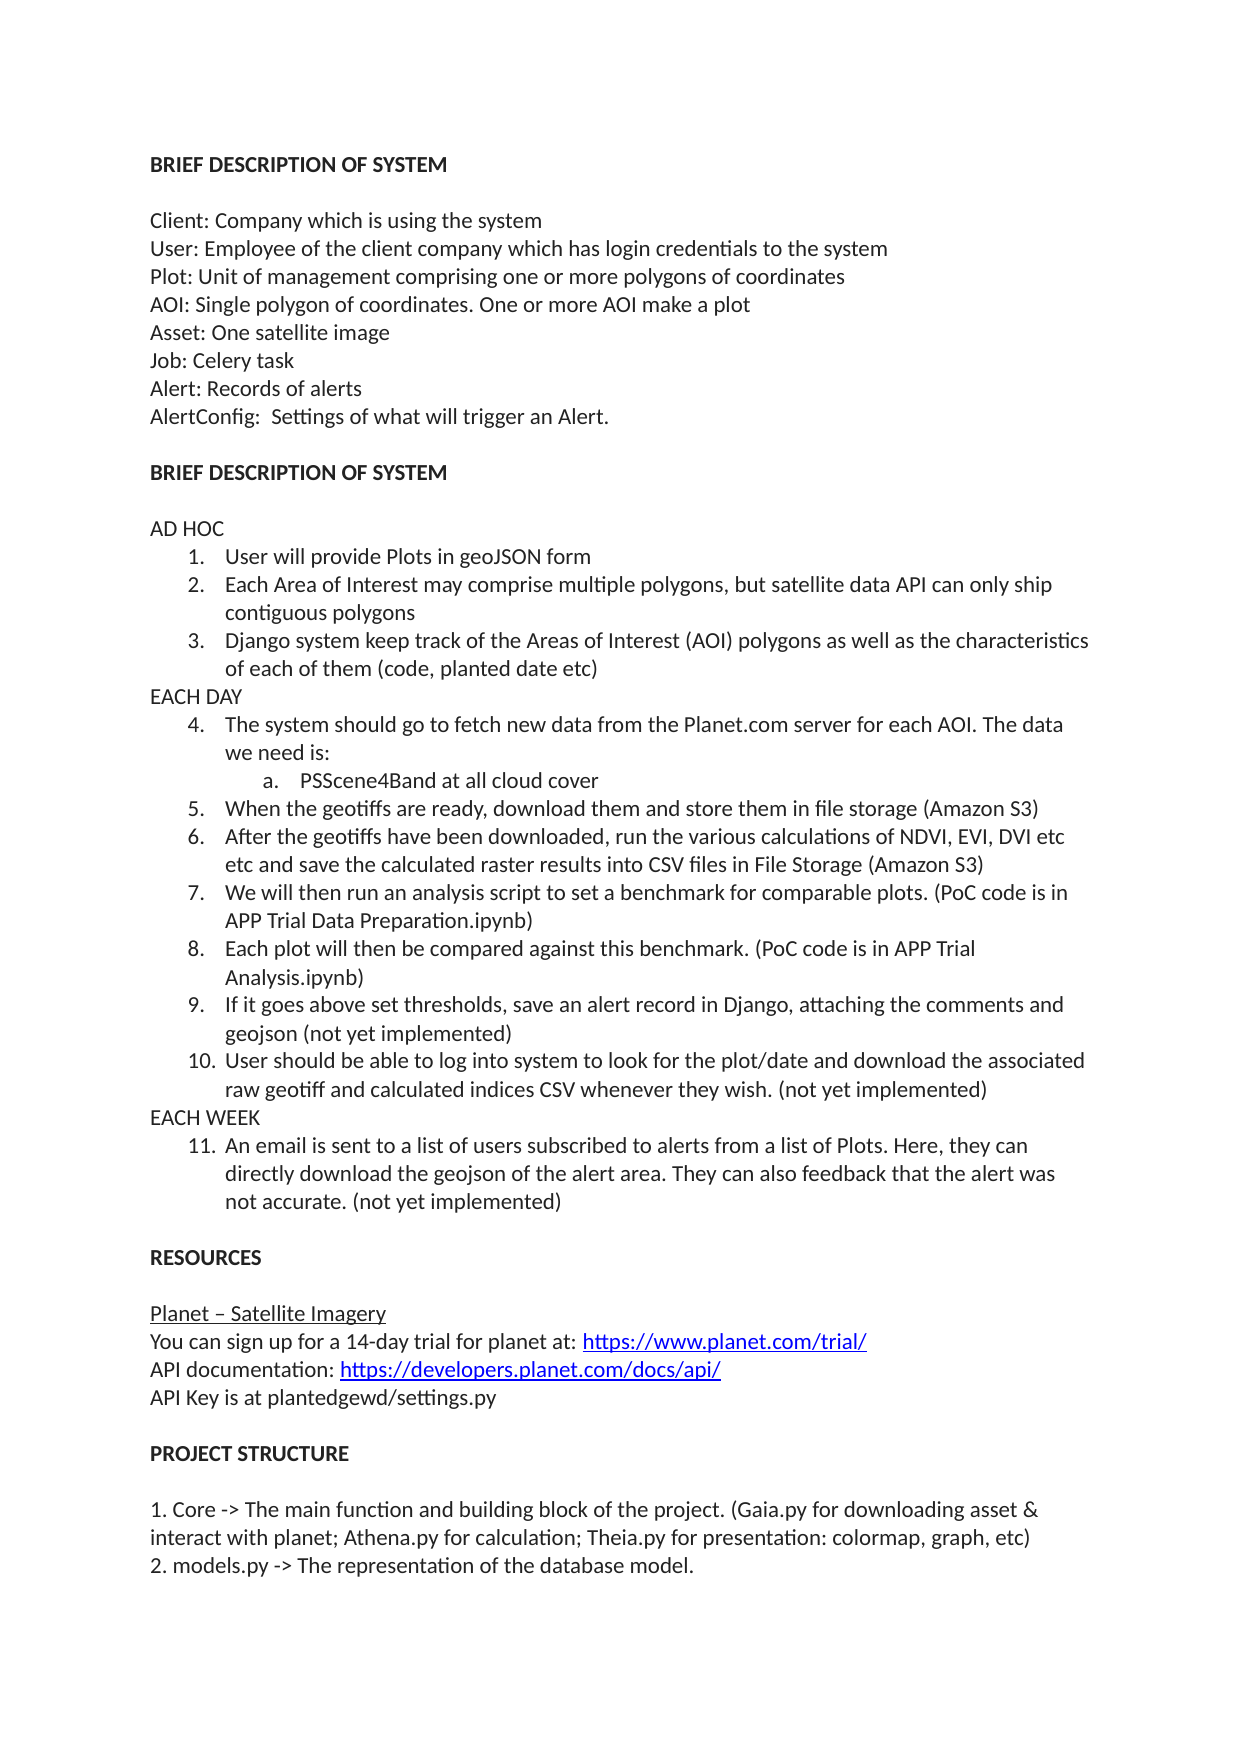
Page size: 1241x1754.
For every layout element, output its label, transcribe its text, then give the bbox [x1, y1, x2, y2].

text 2. models.py -> The representation of the database model. [150, 1551, 1090, 1579]
list We will then run an analysis script to set a benchmark for comparable plots. (PoC code is in APP Trial Data Preparation.ipynb) [187, 878, 1090, 934]
text Alert: Records of alerts [150, 374, 1090, 402]
text BRIEF DESCRIPTION OF SYSTEM [150, 150, 1090, 178]
list The system should go to fetch new data from the Planet.com server for each AOI. The data we need is: [187, 710, 1090, 766]
text API Key is at plantedgewd/settings.py [150, 1383, 1090, 1411]
text API documentation: https://developers.planet.com/docs/api/ [150, 1355, 1090, 1383]
list Each plot will then be compared against this benchmark. (PoC code is in APP Trial Analysis.ipynb) [187, 934, 1090, 991]
text AD HOC [150, 514, 1090, 542]
text Job: Celery task [150, 346, 1090, 374]
text You can sign up for a 14-day trial for planet at: https://www.planet.com/trial/ [150, 1327, 1090, 1355]
text AOI: Single polygon of coordinates. One or more AOI make a plot [150, 290, 1090, 318]
text BRIEF DESCRIPTION OF SYSTEM [150, 458, 1090, 486]
text Asset: One satellite image [150, 318, 1090, 346]
text EACH WEEK [150, 1103, 1090, 1131]
list PSScene4Band at all cloud cover [262, 766, 1090, 794]
text PROJECT STRUCTURE [150, 1439, 1090, 1467]
text Plot: Unit of management comprising one or more polygons of coordinates [150, 262, 1090, 290]
list User should be able to log into system to look for the plot/date and download the associated raw geotiff and calculated indices CSV whenever they wish. (not yet implemented) [187, 1047, 1090, 1103]
text Planet – Satellite Imagery [150, 1299, 1090, 1327]
list When the geotiffs are ready, download them and store them in file storage (Amazon S3) [187, 794, 1090, 822]
text EACH DAY [150, 682, 1090, 710]
text User: Employee of the client company which has login credentials to the system [150, 234, 1090, 262]
text Client: Company which is using the system [150, 206, 1090, 234]
text 1. Core -> The main function and building block of the project. (Gaia.py for downloading asset & interact with planet; Athena.py for calculation; Theia.py for presentation: colormap, graph, etc) [150, 1495, 1090, 1551]
text AlertConfig: Settings of what will trigger an Alert. [150, 402, 1090, 430]
list Each Area of Interest may comprise multiple polygons, but satellite data API can only ship contiguous polygons [187, 570, 1090, 626]
list User will provide Plots in geoJSON form [187, 542, 1090, 570]
list If it goes above set thresholds, save an alert record in Django, attaching the comments and geojson (not yet implemented) [187, 991, 1090, 1047]
list An email is sent to a list of users subscribed to alerts from a list of Plots. Here, they can directly download the geojson of the alert area. They can also feedback that the alert was not accurate. (not yet implemented) [187, 1131, 1090, 1215]
list After the geotiffs have been downloaded, run the various calculations of NDVI, EVI, DVI etc etc and save the calculated raster results into CSV files in File Storage (Amazon S3) [187, 822, 1090, 878]
list Django system keep track of the Areas of Interest (AOI) polygons as well as the characteristics of each of them (code, planted date etc) [187, 626, 1090, 682]
text RESOURCES [150, 1243, 1090, 1271]
